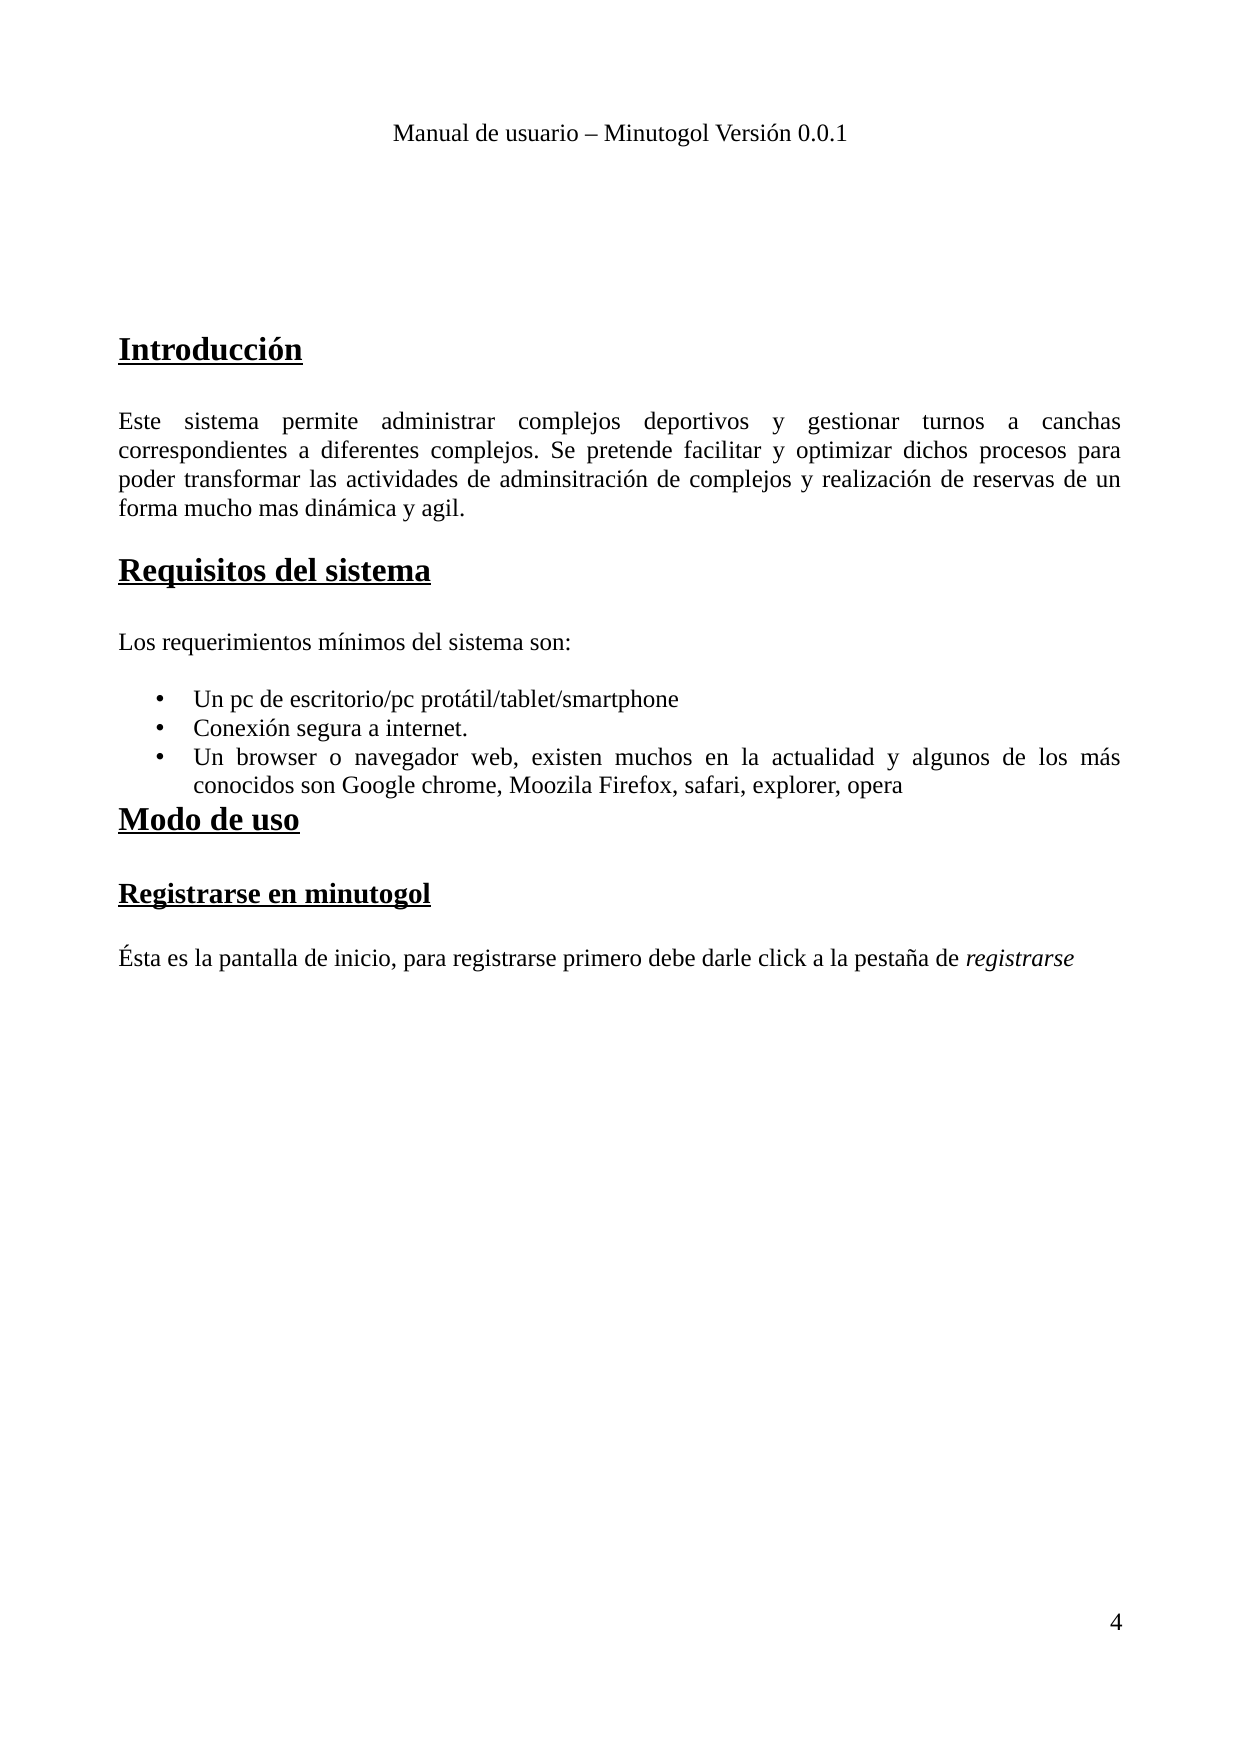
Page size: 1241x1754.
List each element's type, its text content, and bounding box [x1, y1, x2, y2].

text Introducción [118, 330, 1122, 368]
list Un pc de escritorio/pc protátil/tablet/smartphone [156, 684, 1122, 713]
text Ésta es la pantalla de inicio, para registrarse primero debe darle click a la pestaña de registrarse [118, 943, 1122, 972]
list Un browser o navegador web, existen muchos en la actualidad y algunos de los más conocidos son Google chrome, Moozila Firefox, safari, explorer, opera [156, 742, 1122, 799]
text Modo de uso [118, 799, 1122, 838]
text Este sistema permite administrar complejos deportivos y gestionar turnos a canchas correspondientes a diferentes complejos. Se pretende facilitar y optimizar dichos procesos para poder transformar las actividades de adminsitración de complejos y realización de reservas de un forma mucho mas dinámica y agil. [118, 406, 1122, 521]
text Los requerimientos mínimos del sistema son: [118, 627, 1122, 656]
text Requisitos del sistema [118, 550, 1122, 588]
list Conexión segura a internet. [156, 713, 1122, 742]
text Registrarse en minutogol [118, 876, 1122, 909]
